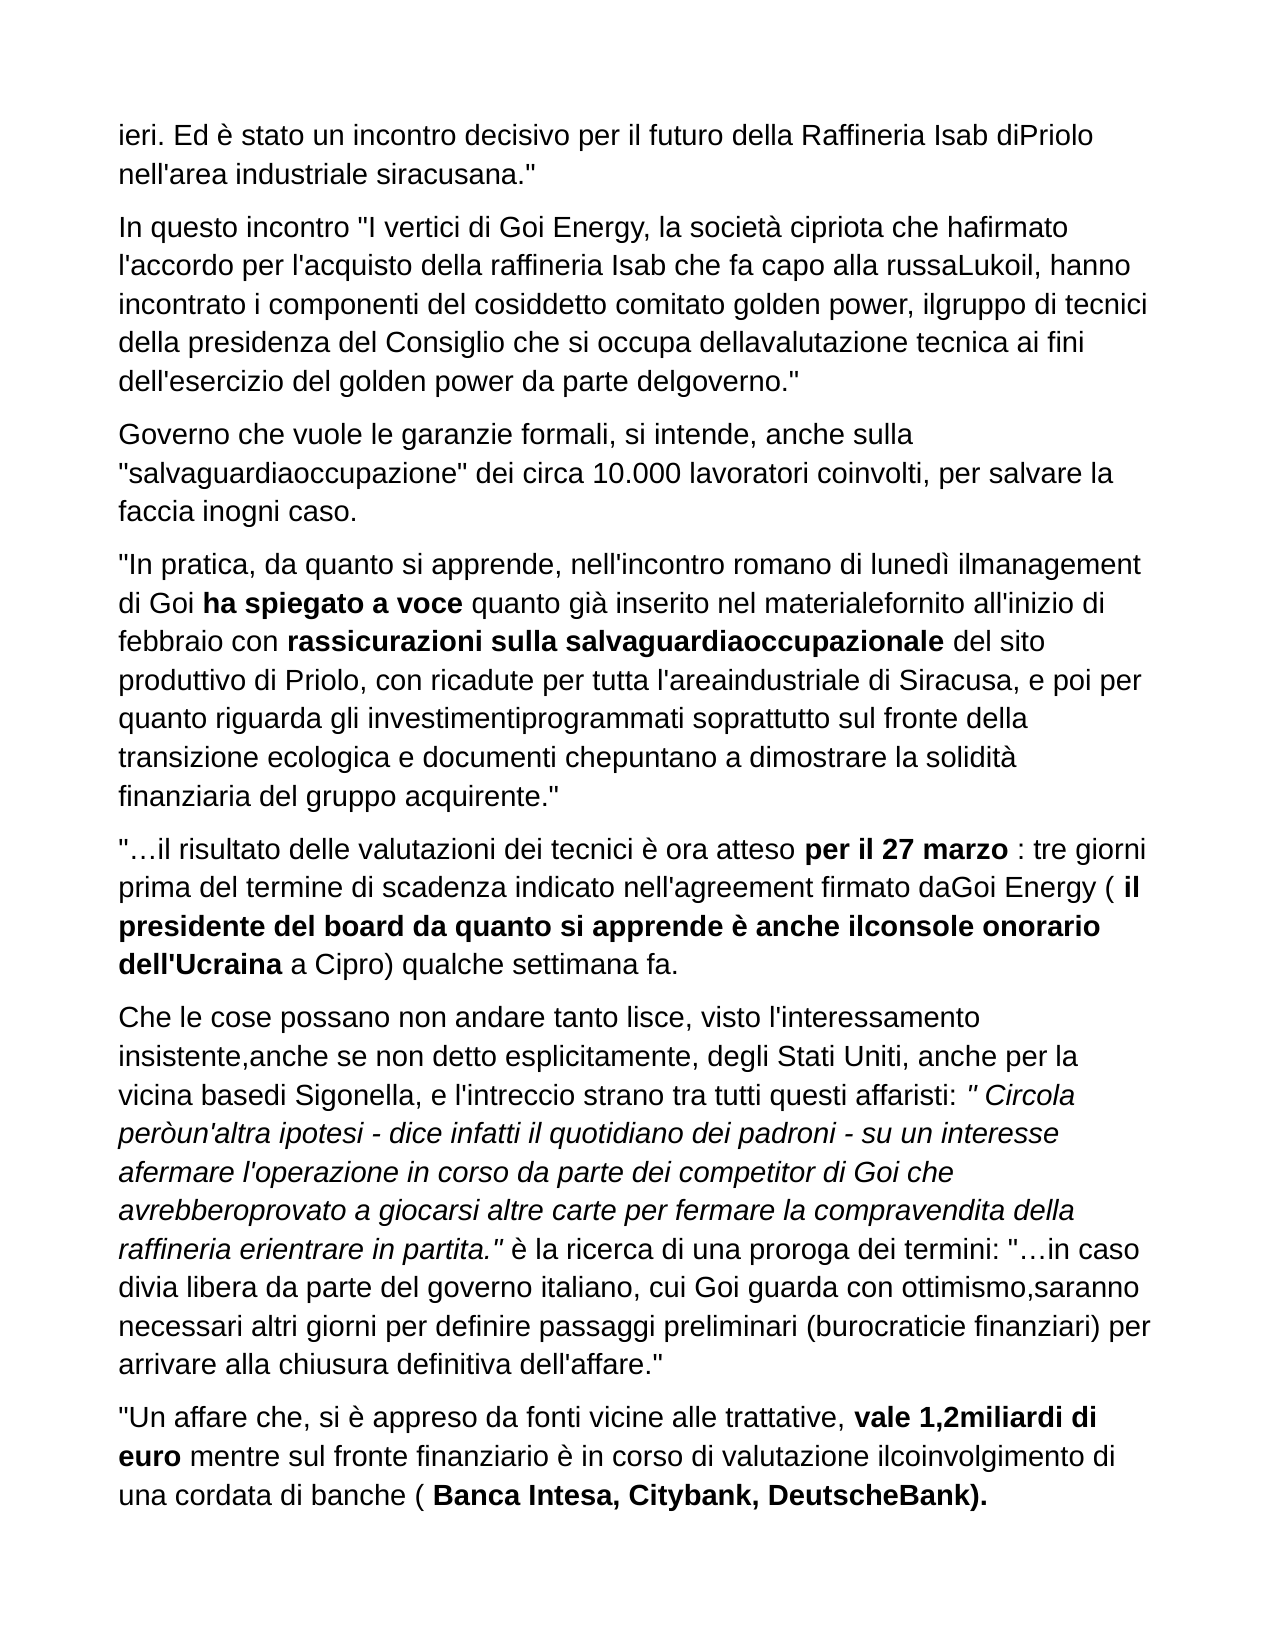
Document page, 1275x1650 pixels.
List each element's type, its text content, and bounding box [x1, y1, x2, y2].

text Che le cose possano non andare tanto lisce, visto l'interessamento insistente,anche se non detto esplicitamente, degli Stati Uniti, anche per la vicina basedi Sigonella, e l'intreccio strano tra tutti questi affaristi: " Circola peròun'altra ipotesi - dice infatti il quotidiano dei padroni - su un interesse afermare l'operazione in corso da parte dei competitor di Goi che avrebberoprovato a giocarsi altre carte per fermare la compravendita della raffineria erientrare in partita." è la ricerca di una proroga dei termini: "…in caso divia libera da parte del governo italiano, cui Goi guarda con ottimismo,saranno necessari altri giorni per definire passaggi preliminari (burocraticie finanziari) per arrivare alla chiusura definitiva dell'affare." [118, 1000, 1157, 1381]
text ieri. Ed è stato un incontro decisivo per il futuro della Raffineria Isab diPriolo nell'area industriale siracusana." [118, 118, 1157, 190]
text Governo che vuole le garanzie formali, si intende, anche sulla "salvaguardiaoccupazione" dei circa 10.000 lavoratori coinvolti, per salvare la faccia inogni caso. [118, 417, 1157, 528]
text "…il risultato delle valutazioni dei tecnici è ora atteso per il 27 marzo : tre giorni prima del termine di scadenza indicato nell'agreement firmato daGoi Energy ( il presidente del board da quanto si apprende è anche ilconsole onorario dell'Ucraina a Cipro) qualche settimana fa. [118, 832, 1157, 981]
text "In pratica, da quanto si apprende, nell'incontro romano di lunedì ilmanagement di Goi ha spiegato a voce quanto già inserito nel materialefornito all'inizio di febbraio con rassicurazioni sulla salvaguardiaoccupazionale del sito produttivo di Priolo, con ricadute per tutta l'areaindustriale di Siracusa, e poi per quanto riguarda gli investimentiprogrammati soprattutto sul fronte della transizione ecologica e documenti chepuntano a dimostrare la solidità finanziaria del gruppo acquirente." [118, 547, 1157, 812]
text "Un affare che, si è appreso da fonti vicine alle trattative, vale 1,2miliardi di euro mentre sul fronte finanziario è in corso di valutazione ilcoinvolgimento di una cordata di banche ( Banca Intesa, Citybank, DeutscheBank). [118, 1400, 1157, 1511]
text In questo incontro "I vertici di Goi Energy, la società cipriota che hafirmato l'accordo per l'acquisto della raffineria Isab che fa capo alla russaLukoil, hanno incontrato i componenti del cosiddetto comitato golden power, ilgruppo di tecnici della presidenza del Consiglio che si occupa dellavalutazione tecnica ai fini dell'esercizio del golden power da parte delgoverno." [118, 210, 1157, 397]
